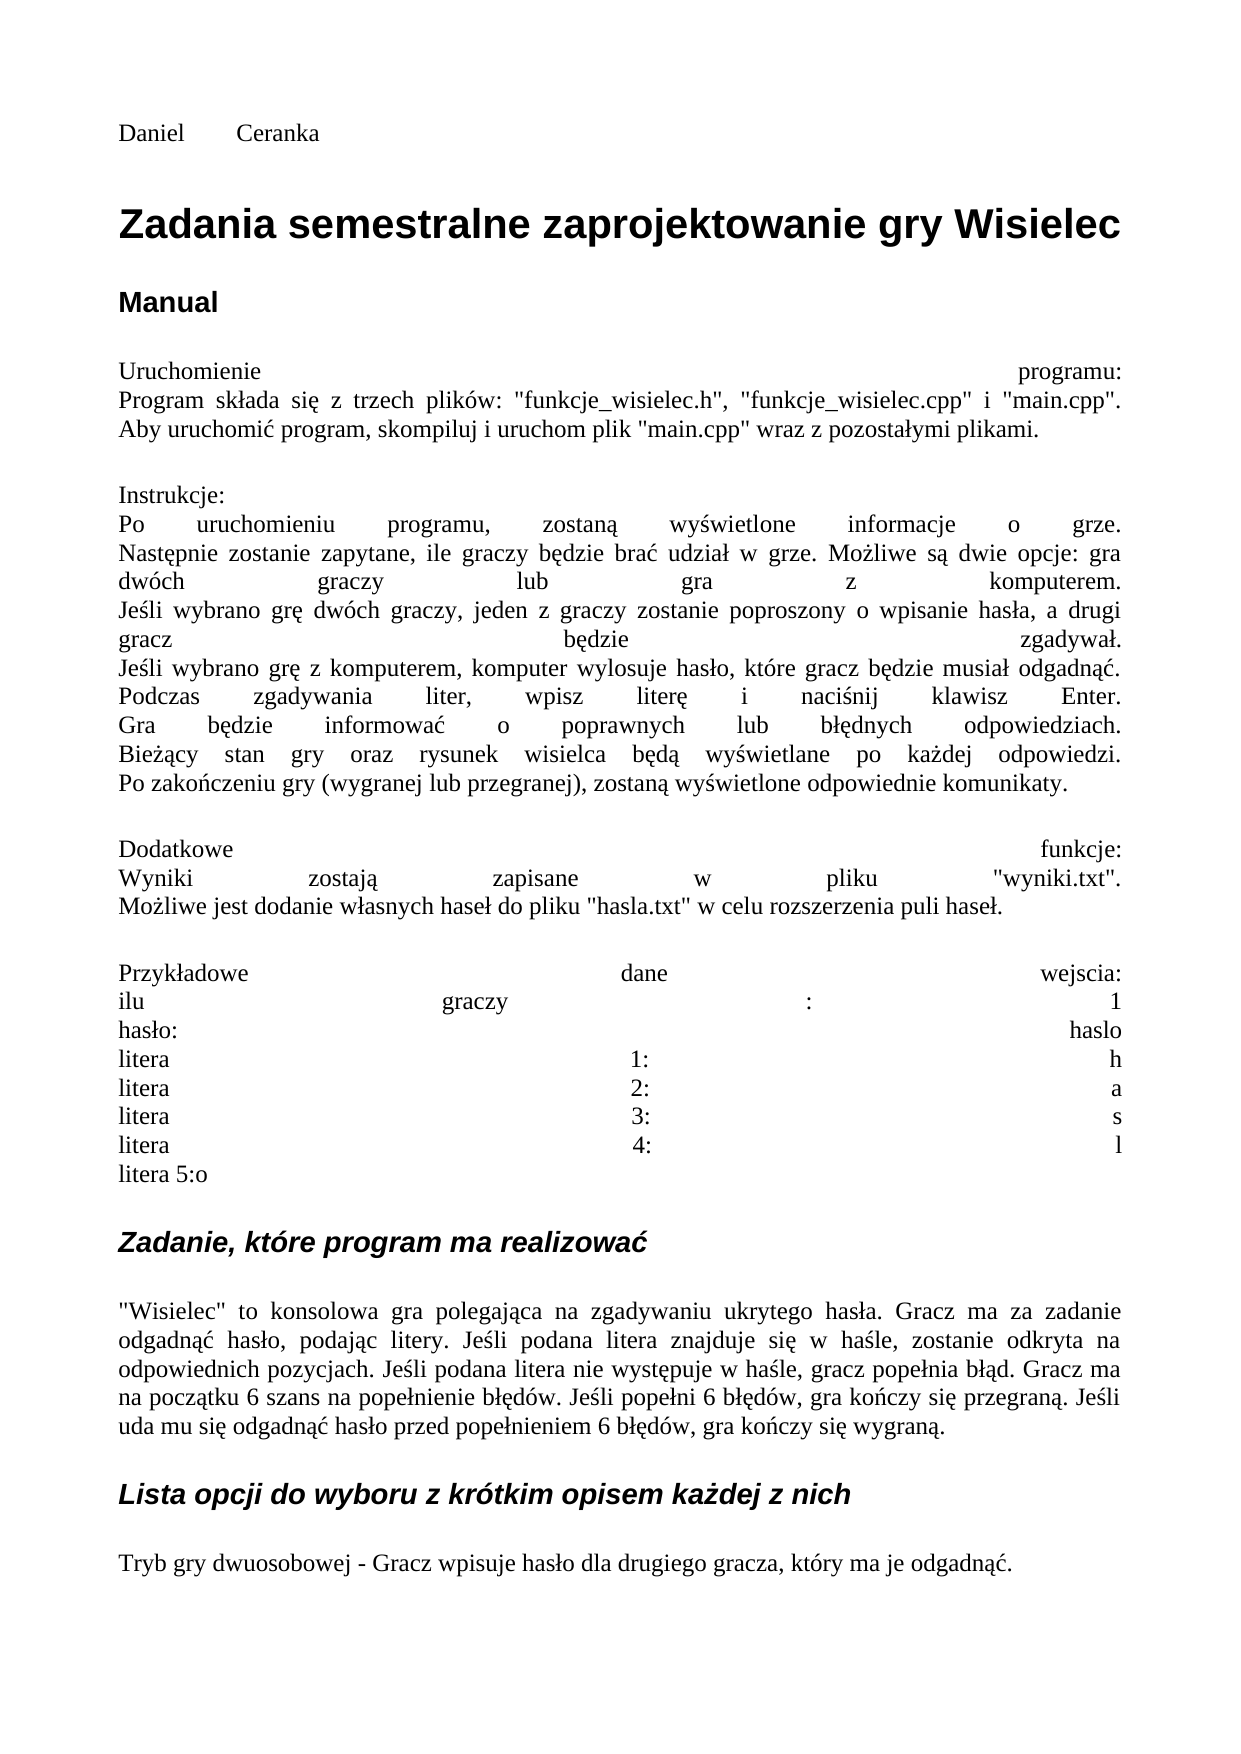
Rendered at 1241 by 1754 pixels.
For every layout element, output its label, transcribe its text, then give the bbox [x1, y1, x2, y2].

text Tryb gry dwuosobowej - Gracz wpisuje hasło dla drugiego gracza, który ma je odgadnąć. [118, 1548, 1122, 1577]
text Daniel Ceranka [118, 118, 1122, 147]
text Zadanie, które program ma realizować [118, 1225, 1122, 1259]
text Przykładowe dane wejscia: ilu graczy : 1 hasło: haslo litera 1: h litera 2: a litera 3: s litera 4: l litera 5:o [118, 958, 1122, 1188]
text Dodatkowe funkcje: Wyniki zostają zapisane w pliku "wyniki.txt". Możliwe jest dodanie własnych haseł do pliku "hasla.txt" w celu rozszerzenia puli haseł. [118, 834, 1122, 920]
text Zadania semestralne zaprojektowanie gry Wisielec [118, 200, 1122, 248]
text Manual [118, 285, 1122, 319]
text Uruchomienie programu: Program składa się z trzech plików: "funkcje_wisielec.h", "funkcje_wisielec.cpp" i "main.cpp". Aby uruchomić program, skompiluj i uruchom plik "main.cpp" wraz z pozostałymi plikami. [118, 356, 1122, 443]
text Instrukcje: Po uruchomieniu programu, zostaną wyświetlone informacje o grze. Następnie zostanie zapytane, ile graczy będzie brać udział w grze. Możliwe są dwie opcje: gra dwóch graczy lub gra z komputerem. Jeśli wybrano grę dwóch graczy, jeden z graczy zostanie poproszony o wpisanie hasła, a drugi gracz będzie zgadywał. Jeśli wybrano grę z komputerem, komputer wylosuje hasło, które gracz będzie musiał odgadnąć. Podczas zgadywania liter, wpisz literę i naciśnij klawisz Enter. Gra będzie informować o poprawnych lub błędnych odpowiedziach. Bieżący stan gry oraz rysunek wisielca będą wyświetlane po każdej odpowiedzi. Po zakończeniu gry (wygranej lub przegranej), zostaną wyświetlone odpowiednie komunikaty. [118, 480, 1122, 796]
text Lista opcji do wyboru z krótkim opisem każdej z nich [118, 1477, 1122, 1511]
text "Wisielec" to konsolowa gra polegająca na zgadywaniu ukrytego hasła. Gracz ma za zadanie odgadnąć hasło, podając litery. Jeśli podana litera znajduje się w haśle, zostanie odkryta na odpowiednich pozycjach. Jeśli podana litera nie występuje w haśle, gracz popełnia błąd. Gracz ma na początku 6 szans na popełnienie błędów. Jeśli popełni 6 błędów, gra kończy się przegraną. Jeśli uda mu się odgadnąć hasło przed popełnieniem 6 błędów, gra kończy się wygraną. [118, 1296, 1122, 1440]
